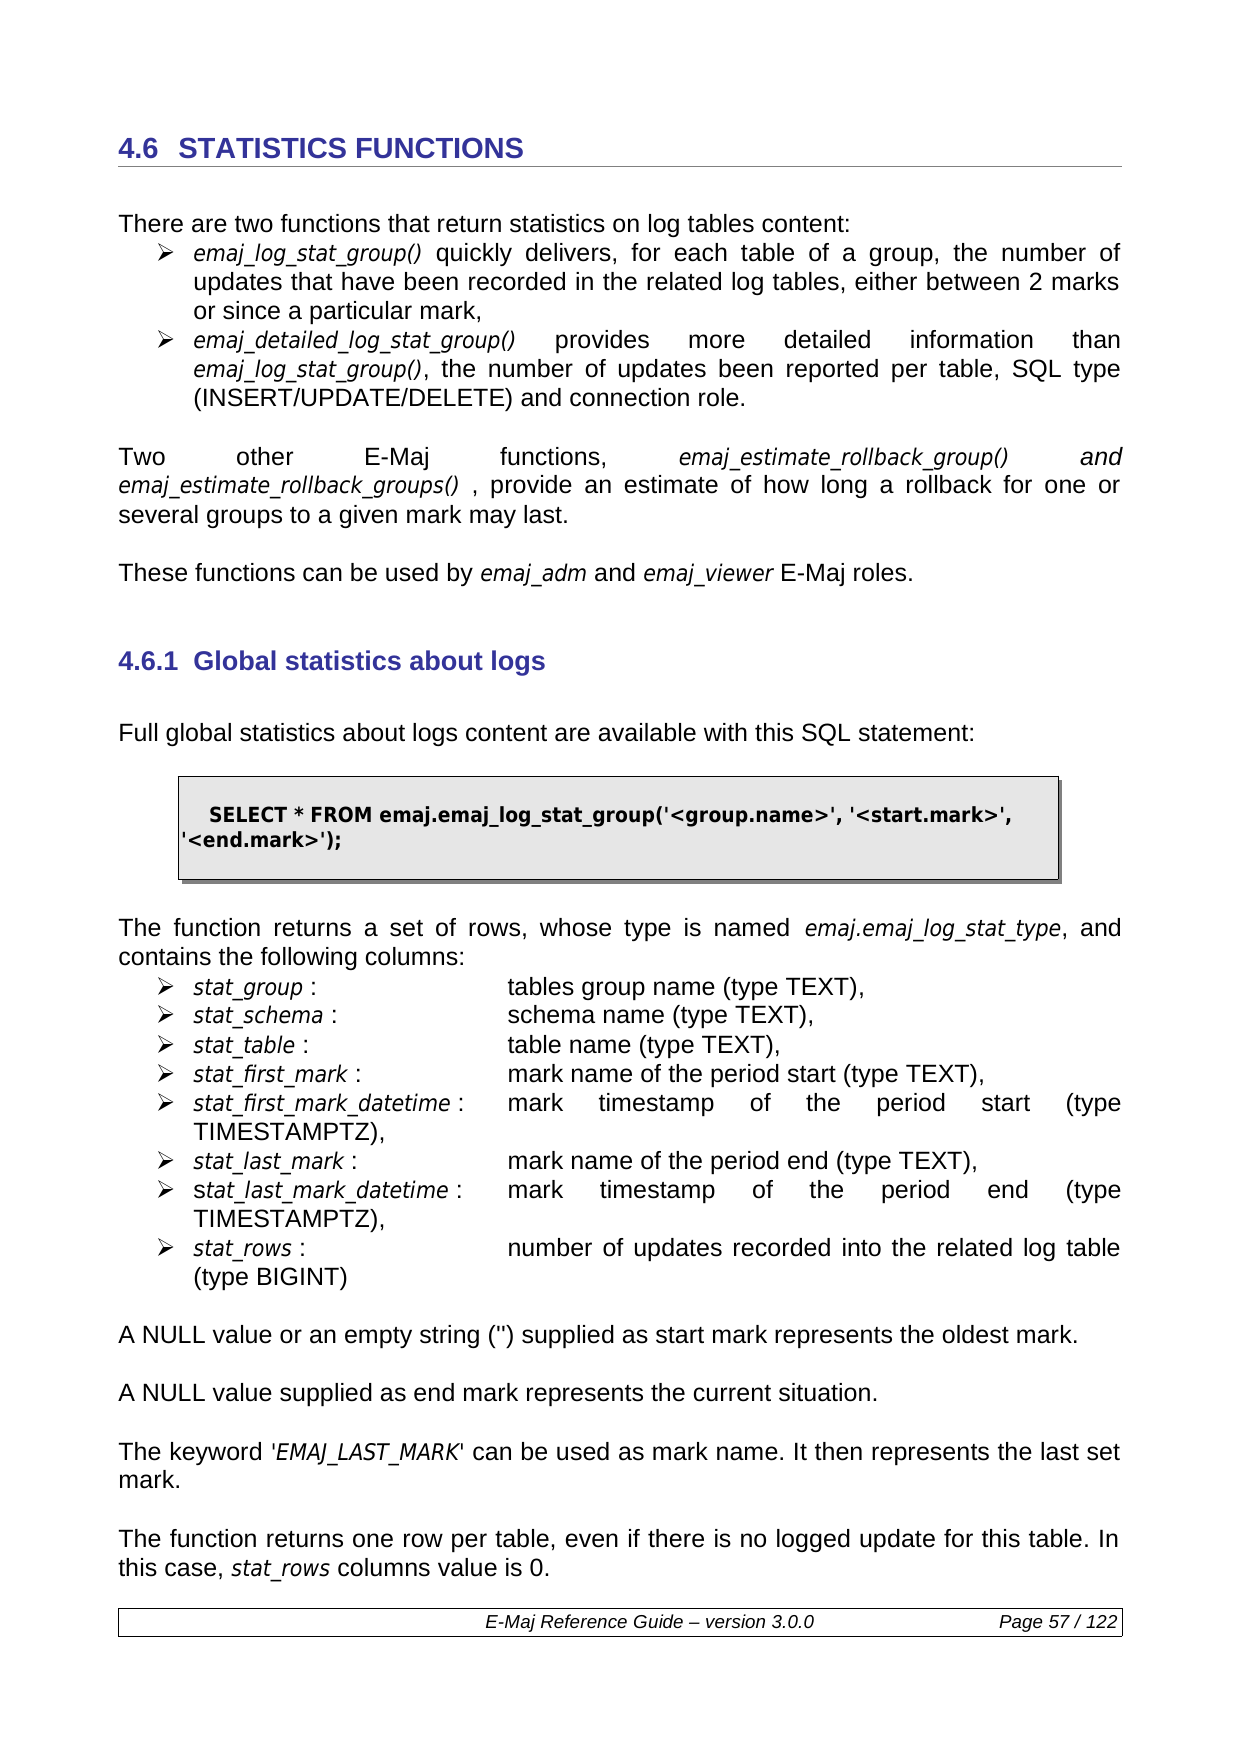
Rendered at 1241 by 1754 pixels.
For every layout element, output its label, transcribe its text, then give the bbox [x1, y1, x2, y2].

text A NULL value or an empty string ('') supplied as start mark represents the oldest mark. [118, 1291, 1122, 1349]
text The keyword 'EMAJ_LAST_MARK' can be used as mark name. It then represents the last set mark. [118, 1436, 1122, 1494]
text These functions can be used by emaj_adm and emaj_viewer E-Maj roles. [118, 558, 1122, 587]
text Two other E-Maj functions, emaj_estimate_rollback_group() and emaj_estimate_rollback_groups() , provide an estimate of how long a rollback for one or several groups to a given mark may last. [118, 441, 1122, 528]
list stat_last_mark : mark name of the period end (type TEXT), [156, 1146, 1122, 1175]
list stat_first_mark : mark name of the period start (type TEXT), [156, 1058, 1122, 1088]
text Full global statistics about logs content are available with this SQL statement: [118, 717, 1122, 746]
list stat_last_mark_datetime : mark timestamp of the period end (type TIMESTAMPTZ), [156, 1175, 1122, 1233]
list emaj_log_stat_group() quickly delivers, for each table of a group, the number of updates that have been recorded in the related log tables, either between 2 marks or since a particular mark, [156, 238, 1122, 325]
text SELECT * FROM emaj.emaj_log_stat_group('<group.name>', '<start.mark>', '<end.mark>'); [179, 800, 1058, 849]
list stat_rows : number of updates recorded into the related log table (type BIGINT) [156, 1233, 1122, 1291]
list stat_group : tables group name (type TEXT), [156, 971, 1122, 1000]
text There are two functions that return statistics on log tables content: [118, 209, 1122, 238]
text A NULL value supplied as end mark represents the current situation. [118, 1378, 1122, 1407]
list stat_first_mark_datetime : mark timestamp of the period start (type TIMESTAMPTZ), [156, 1088, 1122, 1146]
subtitle Statistics functions [118, 131, 1122, 166]
list emaj_detailed_log_stat_group() provides more detailed information than emaj_log_stat_group(), the number of updates been reported per table, SQL type (INSERT/UPDATE/DELETE) and connection role. [156, 325, 1122, 412]
subtitle Global statistics about logs [118, 645, 1122, 676]
text The function returns one row per table, even if there is no logged update for this table. In this case, stat_rows columns value is 0. [118, 1523, 1122, 1582]
text The function returns a set of rows, whose type is named emaj.emaj_log_stat_type, and contains the following columns: [118, 913, 1122, 971]
list stat_schema : schema name (type TEXT), [156, 1000, 1122, 1029]
list stat_table : table name (type TEXT), [156, 1029, 1122, 1058]
